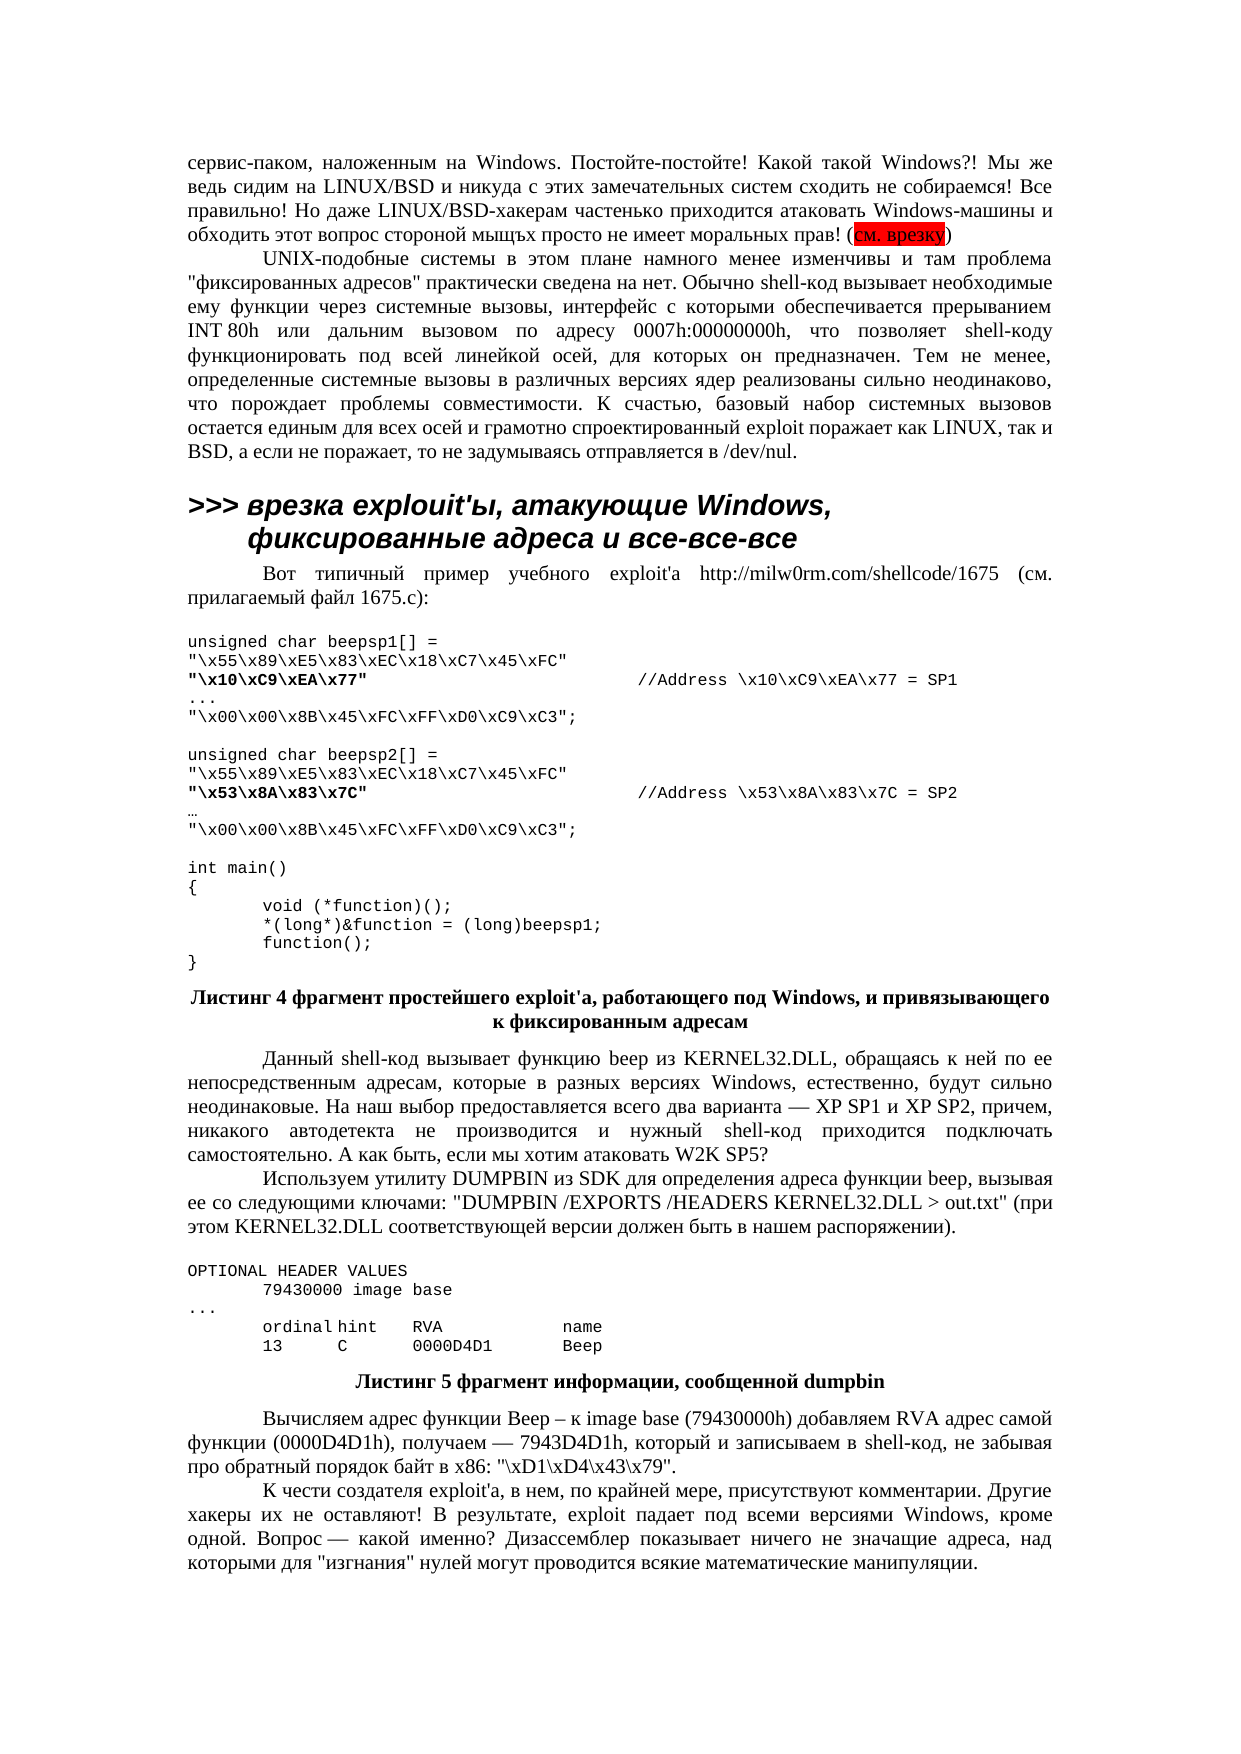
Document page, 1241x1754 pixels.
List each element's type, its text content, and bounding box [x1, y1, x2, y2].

text ... [187, 1300, 1053, 1319]
text К чести создателя exploit'а, в нем, по крайней мере, присутствуют комментарии. Другие хакеры их не оставляют! В результате, exploit падает под всеми версиями Windows, кроме одной. Вопрос — какой именно? Дизассемблер показывает ничего не значащие адреса, над которыми для "изгнания" нулей могут проводится всякие математические манипуляции. [187, 1478, 1053, 1574]
text "\x55\x89\xE5\x83\xEC\x18\xC7\x45\xFC" [187, 652, 1053, 671]
text … [187, 803, 1053, 822]
text void (*function)(); [187, 897, 1053, 916]
text Данный shell-код вызывает функцию beep из KERNEL32.DLL, обращаясь к ней по ее непосредственным адресам, которые в разных версиях Windows, естественно, будут сильно неодинаковые. На наш выбор предоставляется всего два варианта — XP SP1 и XP SP2, причем, никакого автодетекта не производится и нужный shell-код приходится подключать самостоятельно. А как быть, если мы хотим атаковать W2K SP5? [187, 1046, 1053, 1166]
text ... [187, 690, 1053, 709]
text unsigned char beepsp1[] = [187, 633, 1053, 652]
text "\x55\x89\xE5\x83\xEC\x18\xC7\x45\xFC" [187, 765, 1053, 784]
text Используем утилиту DUMPBIN из SDK для определения адреса функции beep, вызывая ее со следующими ключами: "DUMPBIN /EXPORTS /HEADERS KERNEL32.DLL > out.txt" (при этом KERNEL32.DLL соответствующей версии должен быть в нашем распоряжении). [187, 1166, 1053, 1238]
text сервис-паком, наложенным на Windows. Постойте-постойте! Какой такой Windows?! Мы же ведь сидим на LINUX/BSD и никуда с этих замечательных систем сходить не собираемся! Все правильно! Но даже LINUX/BSD-хакерам частенько приходится атаковать Windows-машины и обходить этот вопрос стороной мыщъх просто не имеет моральных прав! (см. врезку) [187, 150, 1053, 246]
text ordinal hint RVA name [187, 1319, 1053, 1338]
text 13 C 0000D4D1 Beep [187, 1338, 1053, 1357]
text "\x00\x00\x8B\x45\xFC\xFF\xD0\xC9\xC3"; [187, 709, 1053, 728]
text int main() [187, 859, 1053, 878]
text } [187, 954, 1053, 973]
text "\x00\x00\x8B\x45\xFC\xFF\xD0\xC9\xC3"; [187, 822, 1053, 841]
text Вот типичный пример учебного exploit'а http://milw0rm.com/shellcode/1675 (см. прилагаемый файл 1675.c): [187, 561, 1053, 609]
text { [187, 878, 1053, 897]
subtitle >>> врезка explouit'ы, атакующие Windows, фиксированные адреса и все-все-все [187, 488, 1053, 555]
text 79430000 image base [187, 1281, 1053, 1300]
text *(long*)&function = (long)beepsp1; [187, 916, 1053, 935]
text "\x10\xC9\xEA\x77" //Address \x10\xC9\xEA\x77 = SP1 [187, 671, 1053, 690]
text Листинг 5 фрагмент информации, сообщенной dumpbin [187, 1369, 1053, 1393]
text "\x53\x8A\x83\x7C" //Address \x53\x8A\x83\x7C = SP2 [187, 784, 1053, 803]
text Вычисляем адрес функции Beep – к image base (79430000h) добавляем RVA адрес самой функции (0000D4D1h), получаем — 7943D4D1h, который и записываем в shell-код, не забывая про обратный порядок байт в x86: "\xD1\xD4\x43\x79". [187, 1406, 1053, 1478]
text function(); [187, 935, 1053, 954]
text UNIX-подобные системы в этом плане намного менее изменчивы и там проблема "фиксированных адресов" практически сведена на нет. Обычно shell-код вызывает необходимые ему функции через системные вызовы, интерфейс с которыми обеспечивается прерыванием INT 80h или дальним вызовом по адресу 0007h:00000000h, что позволяет shell-коду функционировать под всей линейкой осей, для которых он предназначен. Тем не менее, определенные системные вызовы в различных версиях ядер реализованы сильно неодинаково, что порождает проблемы совместимости. К счастью, базовый набор системных вызовов остается единым для всех осей и грамотно спроектированный exploit поражает как LINUX, так и BSD, а если не поражает, то не задумываясь отправляется в /dev/nul. [187, 246, 1053, 463]
text Листинг 4 фрагмент простейшего exploit'а, работающего под Windows, и привязывающего к фиксированным адресам [187, 985, 1053, 1033]
text unsigned char beepsp2[] = [187, 746, 1053, 765]
text OPTIONAL HEADER VALUES [187, 1262, 1053, 1281]
